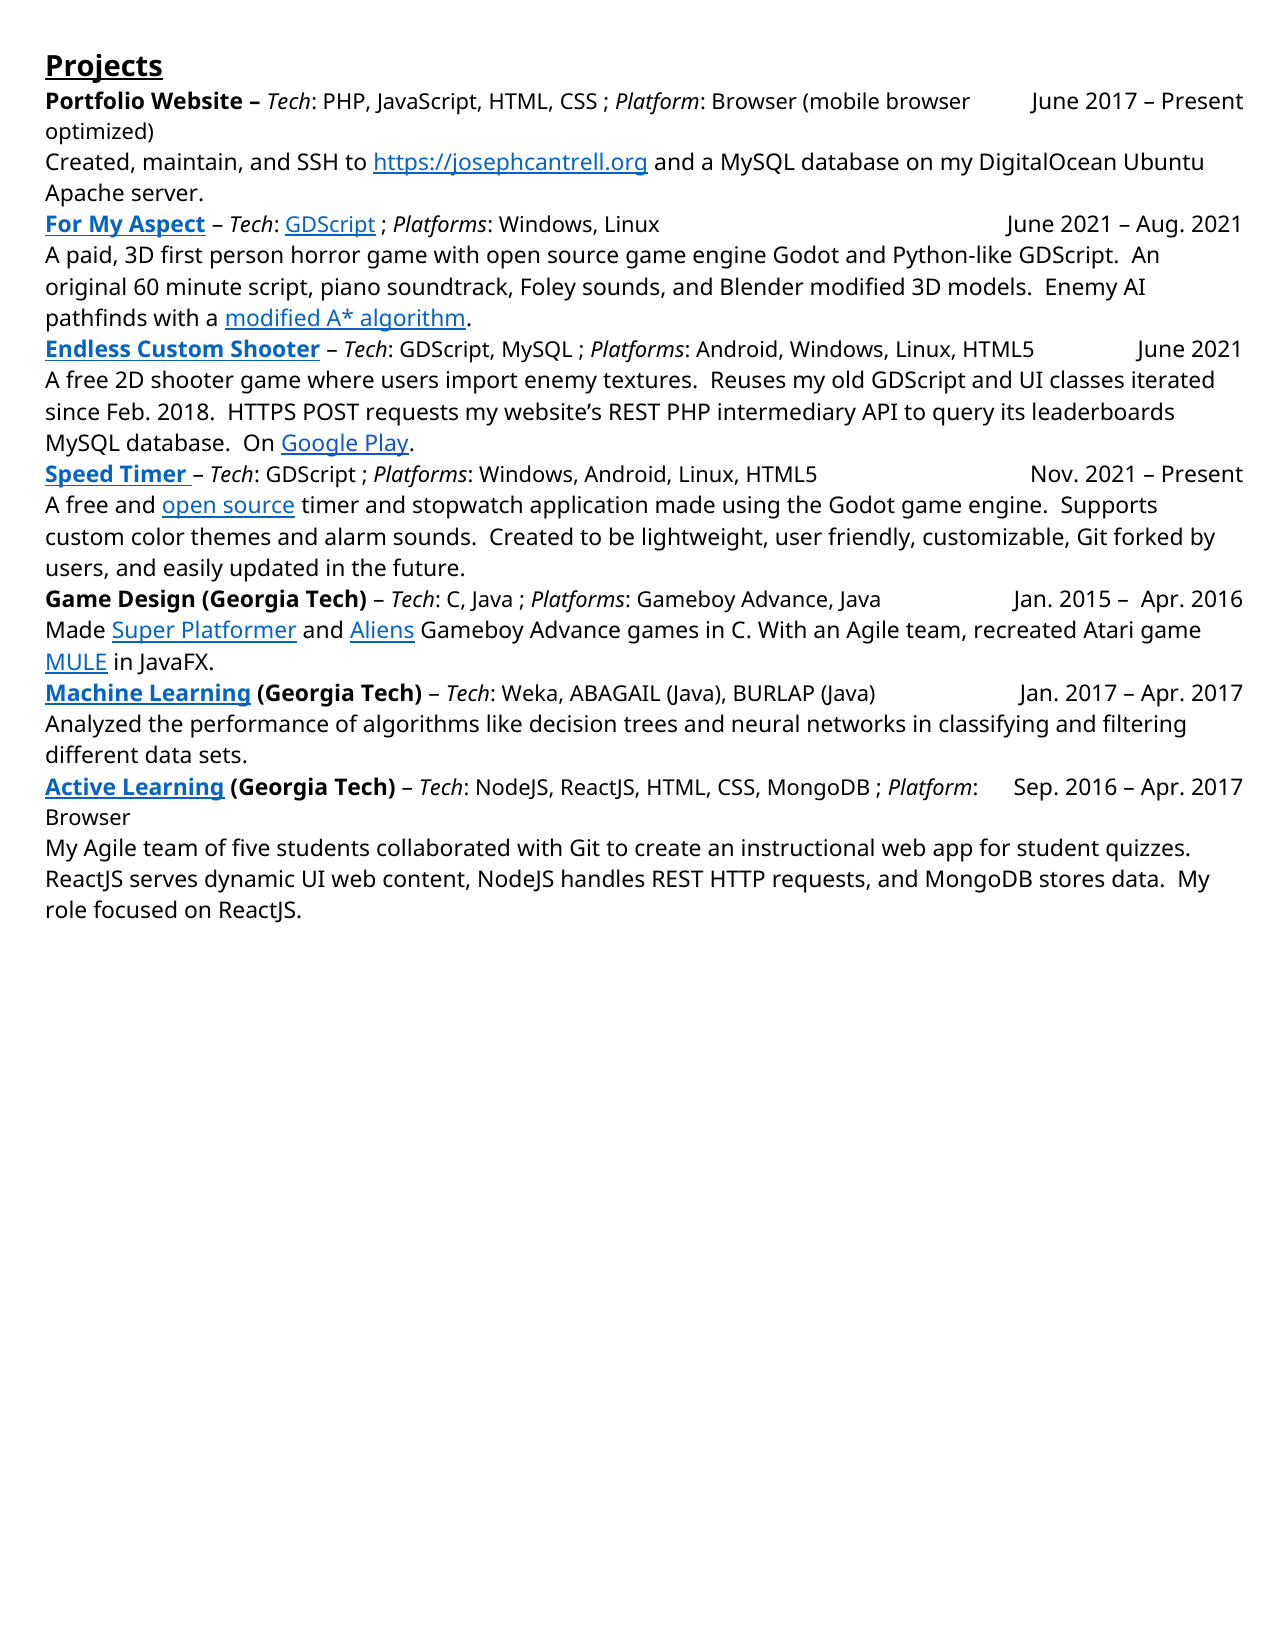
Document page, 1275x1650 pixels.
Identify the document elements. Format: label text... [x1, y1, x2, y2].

table_header Machine Learning (Georgia Tech) – Tech: Weka, ABAGAIL (Java), BURLAP (Java) [45, 677, 954, 708]
text Created, maintain, and SSH to https://josephcantrell.org and a MySQL database on my DigitalOcean Ubuntu Apache server. [45, 146, 1230, 208]
table_header Jan. 2017 – Apr. 2017 [954, 677, 1243, 708]
table_header Endless Custom Shooter – Tech: GDScript, MySQL ; Platforms: Android, Windows, Linux, HTML5 [45, 333, 1071, 364]
text My Agile team of five students collaborated with Git to create an instructional web app for student quizzes. ReactJS serves dynamic UI web content, NodeJS handles REST HTTP requests, and MongoDB stores data. My role focused on ReactJS. [45, 832, 1230, 925]
table_header Active Learning (Georgia Tech) – Tech: NodeJS, ReactJS, HTML, CSS, MongoDB ; Platform: Browser [45, 771, 1011, 832]
table_header For My Aspect – Tech: GDScript ; Platforms: Windows, Linux [45, 208, 973, 239]
text A free and open source timer and stopwatch application made using the Godot game engine. Supports custom color themes and alarm sounds. Created to be lightweight, user friendly, customizable, Git forked by users, and easily updated in the future. [45, 489, 1230, 583]
table_header Speed Timer – Tech: GDScript ; Platforms: Windows, Android, Linux, HTML5 [45, 458, 964, 489]
text Projects [45, 45, 1230, 84]
text A free 2D shooter game where users import enemy textures. Reuses my old GDScript and UI classes iterated since Feb. 2018. HTTPS POST requests my website’s REST PHP intermediary API to query its leaderboards MySQL database. On Google Play. [45, 364, 1230, 458]
text Made Super Platformer and Aliens Gameboy Advance games in C. With an Agile team, recreated Atari game MULE in JavaFX. [45, 614, 1230, 677]
text Analyzed the performance of algorithms like decision trees and neural networks in classifying and filtering different data sets. [45, 708, 1230, 771]
table_header Nov. 2021 – Present [964, 458, 1243, 489]
table_header June 2021 – Aug. 2021 [973, 208, 1243, 239]
table_header Portfolio Website – Tech: PHP, JavaScript, HTML, CSS ; Platform: Browser (mobile browser optimized) [45, 85, 1020, 146]
table_header June 2017 – Present [1020, 85, 1243, 146]
table_header June 2021 [1071, 333, 1243, 364]
table_header Jan. 2015 – Apr. 2016 [956, 583, 1243, 614]
table_header Game Design (Georgia Tech) – Tech: C, Java ; Platforms: Gameboy Advance, Java [45, 583, 956, 614]
text A paid, 3D first person horror game with open source game engine Godot and Python-like GDScript. An original 60 minute script, piano soundtrack, Foley sounds, and Blender modified 3D models. Enemy AI pathfinds with a modified A* algorithm. [45, 239, 1230, 333]
table_header Sep. 2016 – Apr. 2017 [1011, 771, 1243, 832]
